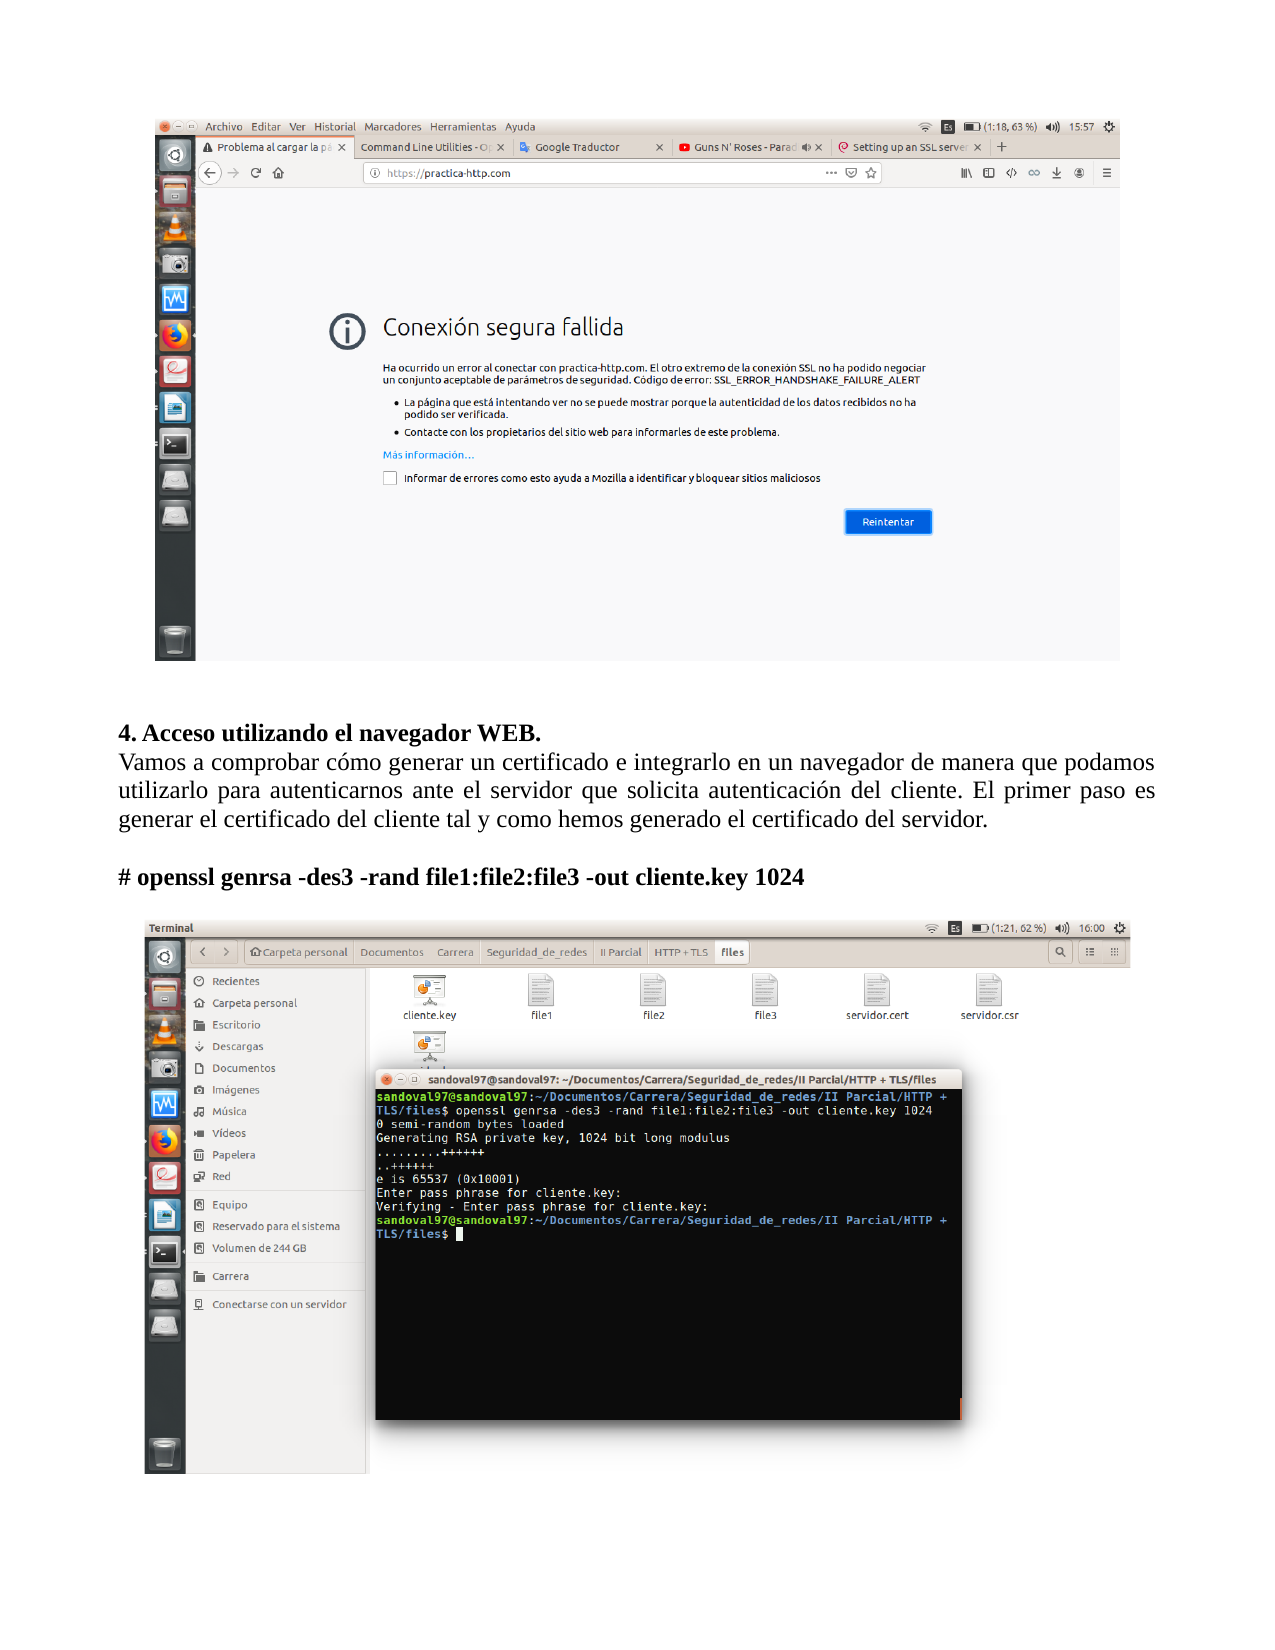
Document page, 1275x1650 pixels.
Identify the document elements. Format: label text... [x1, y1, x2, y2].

picture [144, 919, 1131, 1474]
text # openssl genrsa -des3 -rand file1:file2:file3 -out cliente.key 1024 [118, 862, 1157, 891]
picture [155, 118, 1120, 661]
text Vamos a comprobar cómo generar un certificado e integrarlo en un navegador de manera que podamos utilizarlo para autenticarnos ante el servidor que solicita autenticación del cliente. El primer paso es generar el certificado del cliente tal y como hemos generado el certificado del servidor. [118, 747, 1157, 833]
text 4. Acceso utilizando el navegador WEB. [118, 718, 1157, 747]
